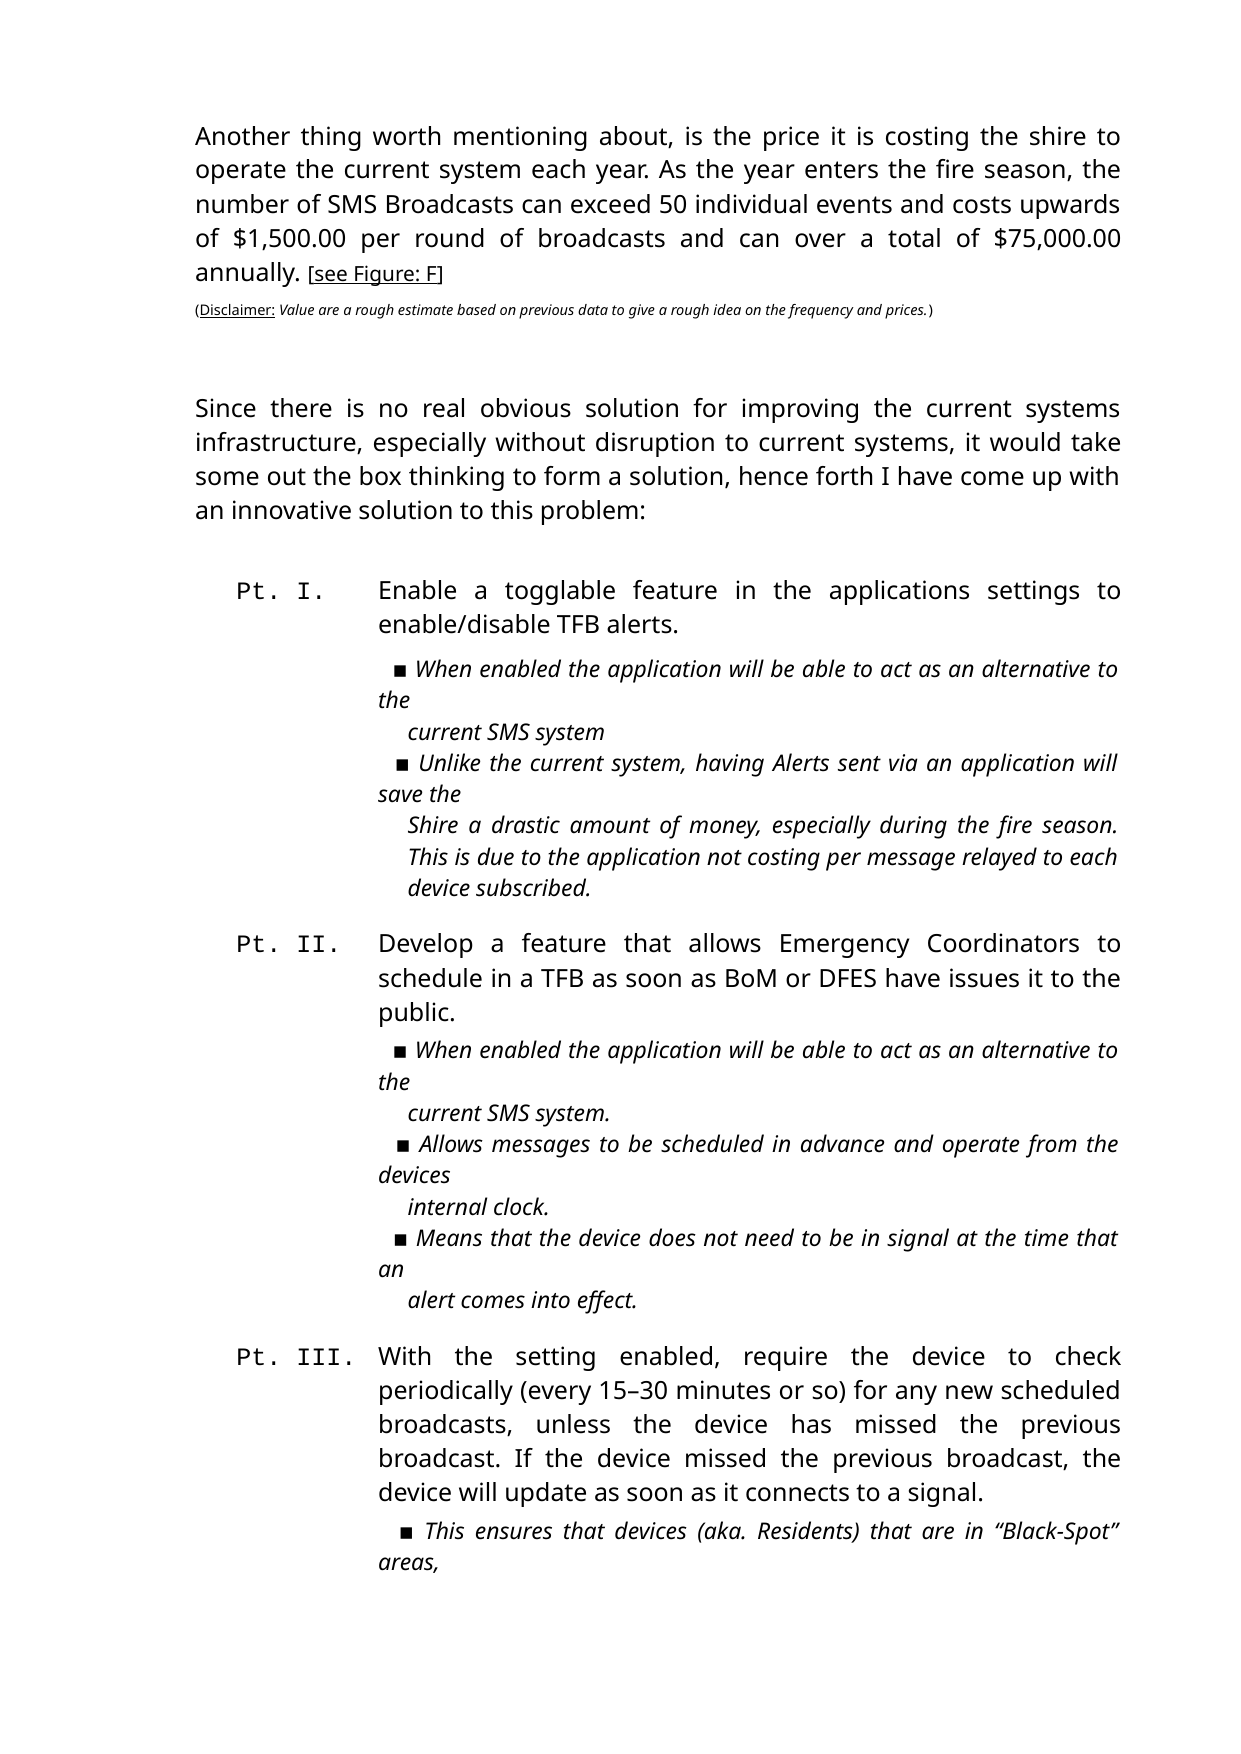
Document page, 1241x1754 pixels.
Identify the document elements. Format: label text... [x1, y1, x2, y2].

text Another thing worth mentioning about, is the price it is costing the shire to operate the current system each year. As the year enters the fire season, the number of SMS Broadcasts can exceed 50 individual events and costs upwards of $1,500.00 per round of broadcasts and can over a total of $75,000.00 annually. [see Figure: F] [195, 118, 1122, 288]
list current SMS system. [266, 1097, 1122, 1128]
list ▪ Means that the device does not need to be in signal at the time that an [236, 1222, 1122, 1284]
list ▪ Allows messages to be scheduled in advance and operate from the devices [236, 1128, 1122, 1191]
list ▪ This ensures that devices (aka. Residents) that are in “Black-Spot” areas, [236, 1515, 1122, 1578]
list ▪ When enabled the application will be able to act as an alternative to the [236, 653, 1122, 716]
list Shire a drastic amount of money, especially during the fire season. This is due to the application not costing per message relayed to each device subscribed. [266, 809, 1122, 903]
list ▪ When enabled the application will be able to act as an alternative to the [236, 1034, 1122, 1097]
list ▪ Unlike the current system, having Alerts sent via an application will save the [236, 747, 1122, 809]
list Develop a feature that allows Emergency Coordinators to schedule in a TFB as soon as BoM or DFES have issues it to the public. [236, 926, 1122, 1028]
text Since there is no real obvious solution for improving the current systems infrastructure, especially without disruption to current systems, it would take some out the box thinking to form a solution, hence forth I have come up with an innovative solution to this problem: [195, 391, 1122, 527]
list internal clock. [266, 1191, 1122, 1222]
list Enable a togglable feature in the applications settings to enable/disable TFB alerts. [236, 573, 1122, 641]
list alert comes into effect. [266, 1284, 1122, 1316]
text (Disclaimer: Value are a rough estimate based on previous data to give a rough idea on the frequency and prices.) [195, 288, 1122, 322]
list current SMS system [266, 716, 1122, 747]
list With the setting enabled, require the device to check periodically (every 15–30 minutes or so) for any new scheduled broadcasts, unless the device has missed the previous broadcast. If the device missed the previous broadcast, the device will update as soon as it connects to a signal. [236, 1339, 1122, 1509]
